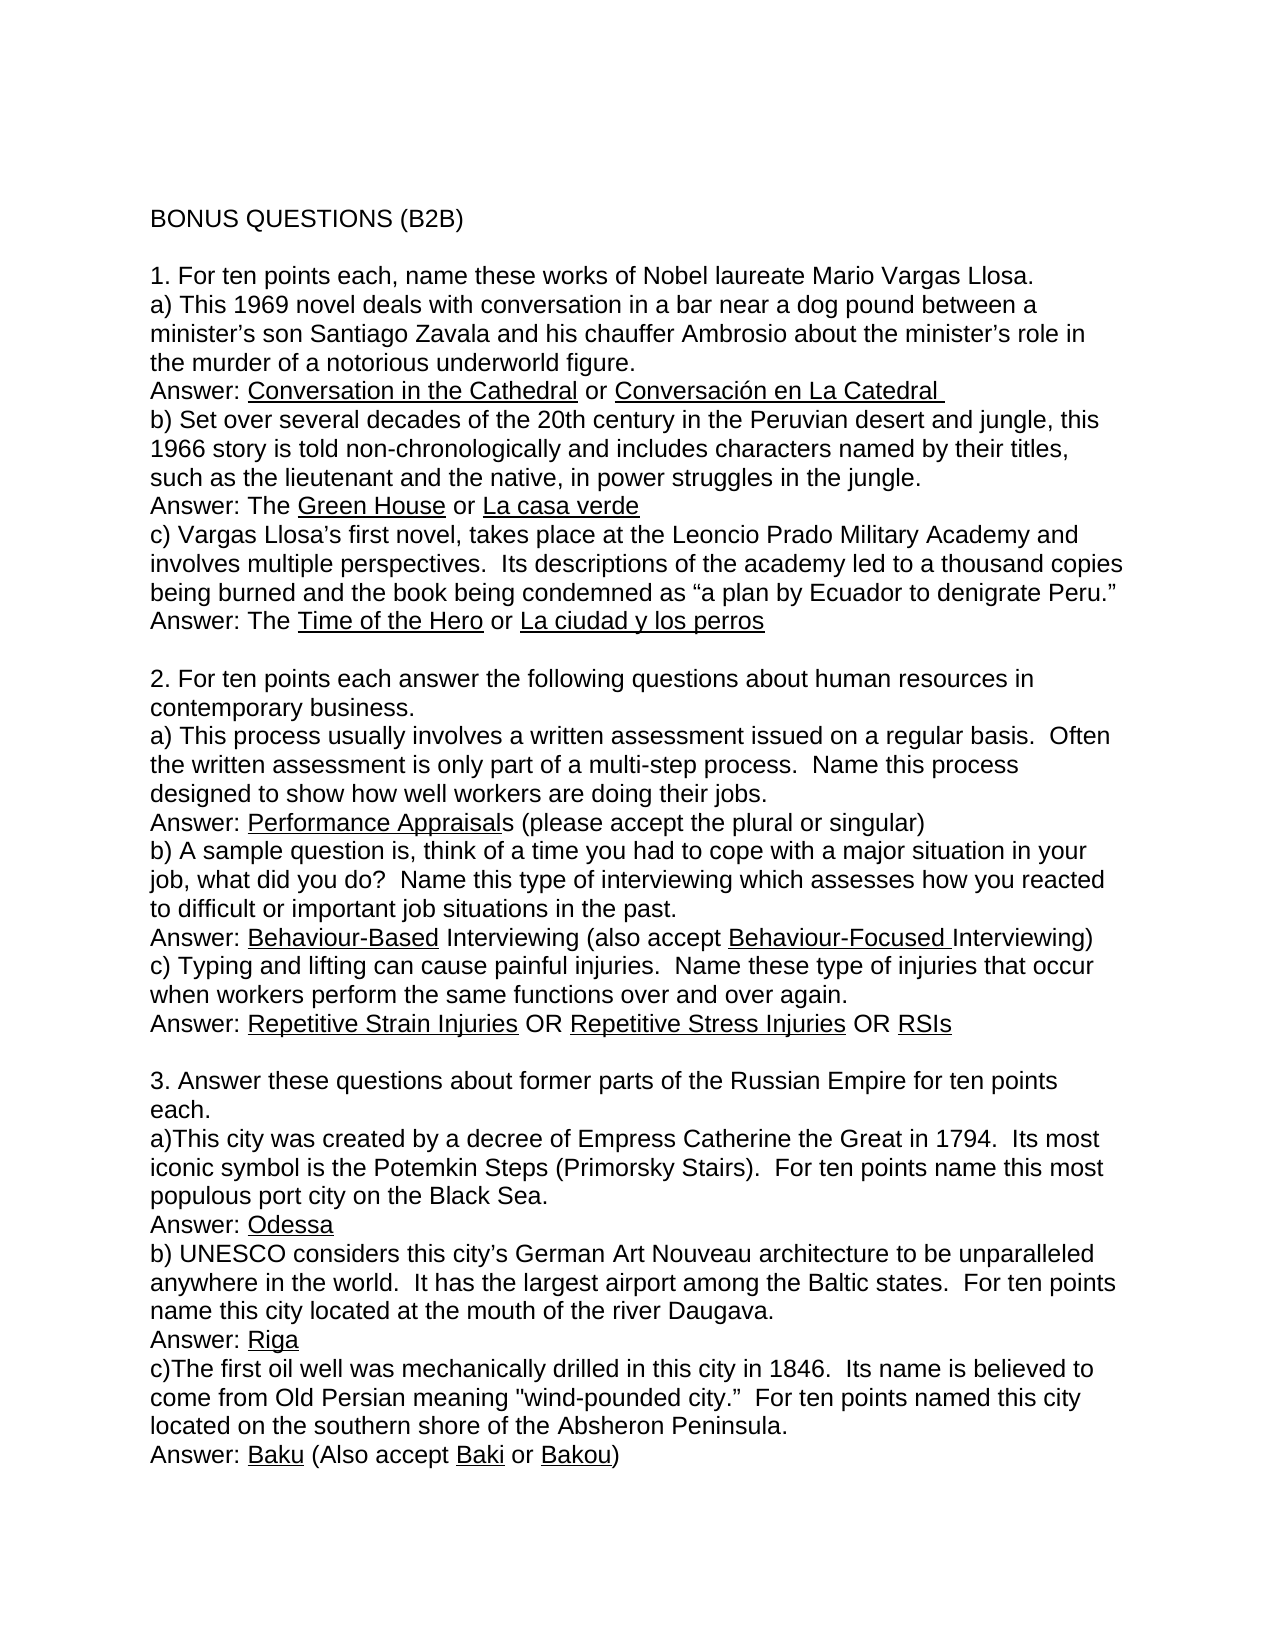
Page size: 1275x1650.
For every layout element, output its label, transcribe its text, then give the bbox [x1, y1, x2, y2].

text Answer: Behaviour-Based Interviewing (also accept Behaviour-Focused Interviewing) [150, 923, 1125, 951]
text 3. Answer these questions about former parts of the Russian Empire for ten points each. [150, 1066, 1125, 1124]
text b) A sample question is, think of a time you had to cope with a major situation in your job, what did you do? Name this type of interviewing which assesses how you reacted to difficult or important job situations in the past. [150, 836, 1125, 923]
text Answer: The Green House or La casa verde [150, 491, 1125, 520]
text Answer: Conversation in the Cathedral or Conversación en La Catedral [150, 376, 1125, 405]
text c)The first oil well was mechanically drilled in this city in 1846. Its name is believed to come from Old Persian meaning "wind-pounded city.” For ten points named this city located on the southern shore of the Absheron Peninsula. [150, 1354, 1125, 1440]
text Answer: Odessa [150, 1210, 1125, 1239]
text c) Typing and lifting can cause painful injuries. Name these type of injuries that occur when workers perform the same functions over and over again. [150, 951, 1125, 1009]
text Answer: Repetitive Strain Injuries OR Repetitive Stress Injuries OR RSIs [150, 1009, 1125, 1038]
text c) Vargas Llosa’s first novel, takes place at the Leoncio Prado Military Academy and involves multiple perspectives. Its descriptions of the academy led to a thousand copies being burned and the book being condemned as “a plan by Ecuador to denigrate Peru.” [150, 520, 1125, 606]
text Answer: The Time of the Hero or La ciudad y los perros [150, 606, 1125, 635]
text a)This city was created by a decree of Empress Catherine the Great in 1794. Its most iconic symbol is the Potemkin Steps (Primorsky Stairs). For ten points name this most populous port city on the Black Sea. [150, 1124, 1125, 1210]
text BONUS QUESTIONS (B2B) [150, 204, 1125, 233]
text a) This process usually involves a written assessment issued on a regular basis. Often the written assessment is only part of a multi-step process. Name this process designed to show how well workers are doing their jobs. [150, 721, 1125, 808]
text Answer: Baku (Also accept Baki or Bakou) [150, 1440, 1125, 1469]
text 1. For ten points each, name these works of Nobel laureate Mario Vargas Llosa. [150, 261, 1125, 290]
text Answer: Performance Appraisals (please accept the plural or singular) [150, 808, 1125, 836]
text b) UNESCO considers this city’s German Art Nouveau architecture to be unparalleled anywhere in the world. It has the largest airport among the Baltic states. For ten points name this city located at the mouth of the river Daugava. [150, 1239, 1125, 1325]
text b) Set over several decades of the 20th century in the Peruvian desert and jungle, this 1966 story is told non-chronologically and includes characters named by their titles, such as the lieutenant and the native, in power struggles in the jungle. [150, 405, 1125, 491]
text 2. For ten points each answer the following questions about human resources in contemporary business. [150, 664, 1125, 721]
text a) This 1969 novel deals with conversation in a bar near a dog pound between a minister’s son Santiago Zavala and his chauffer Ambrosio about the minister’s role in the murder of a notorious underworld figure. [150, 290, 1125, 376]
text Answer: Riga [150, 1325, 1125, 1354]
